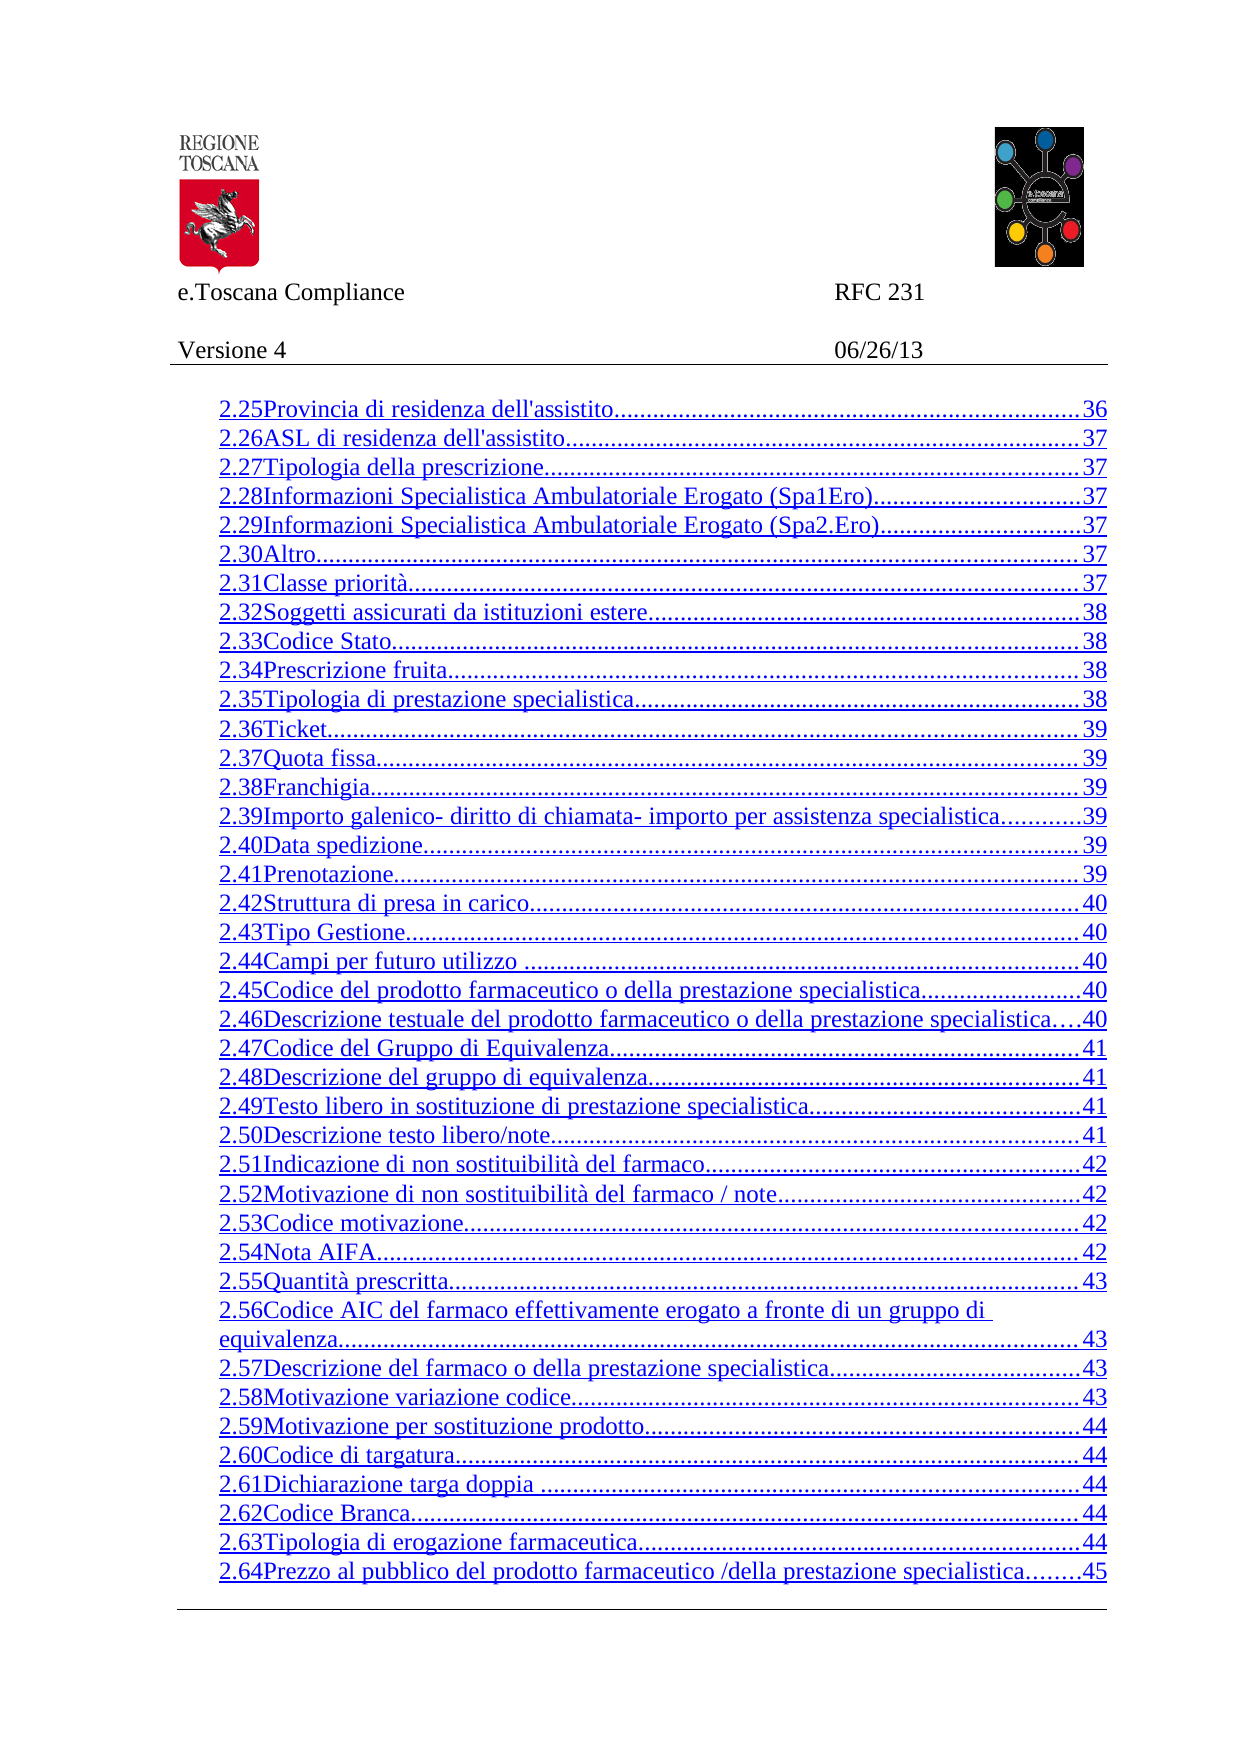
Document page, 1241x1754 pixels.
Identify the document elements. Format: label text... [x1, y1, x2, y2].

text 2.46Descrizione testuale del prodotto farmaceutico o della prestazione specialistica 40 [219, 1004, 1107, 1029]
text 2.55Quantità prescritta 43 [219, 1266, 1107, 1291]
text 2.43Tipo Gestione 40 [219, 917, 1107, 942]
text 2.27Tipologia della prescrizione 37 [219, 452, 1107, 477]
text 2.31Classe priorità 37 [219, 568, 1107, 593]
text 2.57Descrizione del farmaco o della prestazione specialistica 43 [219, 1353, 1107, 1378]
text 2.54Nota AIFA 42 [219, 1237, 1107, 1262]
text 2.30Altro 37 [219, 539, 1107, 564]
text 2.35Tipologia di prestazione specialistica 38 [219, 684, 1107, 709]
text 2.59Motivazione per sostituzione prodotto 44 [219, 1411, 1107, 1436]
text 2.48Descrizione del gruppo di equivalenza 41 [219, 1062, 1107, 1087]
picture [178, 133, 260, 277]
text 2.61Dichiarazione targa doppia 44 [219, 1469, 1107, 1494]
text 2.51Indicazione di non sostituibilità del farmaco 42 [219, 1149, 1107, 1174]
text 2.32Soggetti assicurati da istituzioni estere 38 [219, 597, 1107, 622]
text 2.38Franchigia 39 [219, 772, 1107, 797]
text 2.63Tipologia di erogazione farmaceutica 44 [219, 1527, 1107, 1552]
text 2.49Testo libero in sostituzione di prestazione specialistica 41 [219, 1091, 1107, 1116]
text 2.52Motivazione di non sostituibilità del farmaco / note 42 [219, 1178, 1107, 1204]
text 2.26ASL di residenza dell'assistito 37 [219, 423, 1107, 448]
text 2.40Data spedizione 39 [219, 830, 1107, 855]
text 2.36Ticket 39 [219, 713, 1107, 739]
text 2.44Campi per futuro utilizzo 40 [219, 946, 1107, 971]
text 2.56Codice AIC del farmaco effettivamente erogato a fronte di un gruppo di equivalenza 43 [219, 1295, 1107, 1349]
text 2.28Informazioni Specialistica Ambulatoriale Erogato (Spa1Ero) 37 [219, 481, 1107, 506]
text 2.60Codice di targatura 44 [219, 1440, 1107, 1465]
text 2.50Descrizione testo libero/note 41 [219, 1120, 1107, 1146]
text 2.42Struttura di presa in carico 40 [219, 888, 1107, 913]
text 2.47Codice del Gruppo di Equivalenza 41 [219, 1033, 1107, 1058]
text 2.37Quota fissa 39 [219, 742, 1107, 768]
text 2.34Prescrizione fruita 38 [219, 655, 1107, 681]
text 2.41Prenotazione 39 [219, 859, 1107, 884]
text 2.45Codice del prodotto farmaceutico o della prestazione specialistica 40 [219, 975, 1107, 1000]
text 2.25Provincia di residenza dell'assistito 36 [219, 394, 1107, 419]
text 2.53Codice motivazione 42 [219, 1207, 1107, 1233]
text 2.58Motivazione variazione codice 43 [219, 1382, 1107, 1407]
text 2.29Informazioni Specialistica Ambulatoriale Erogato (Spa2.Ero) 37 [219, 510, 1107, 535]
text 2.64Prezzo al pubblico del prodotto farmaceutico /della prestazione specialistica 45 [219, 1556, 1107, 1581]
text 2.62Codice Branca 44 [219, 1498, 1107, 1523]
text 2.39Importo galenico- diritto di chiamata- importo per assistenza specialistica 39 [219, 801, 1107, 826]
text 2.33Codice Stato 38 [219, 626, 1107, 651]
